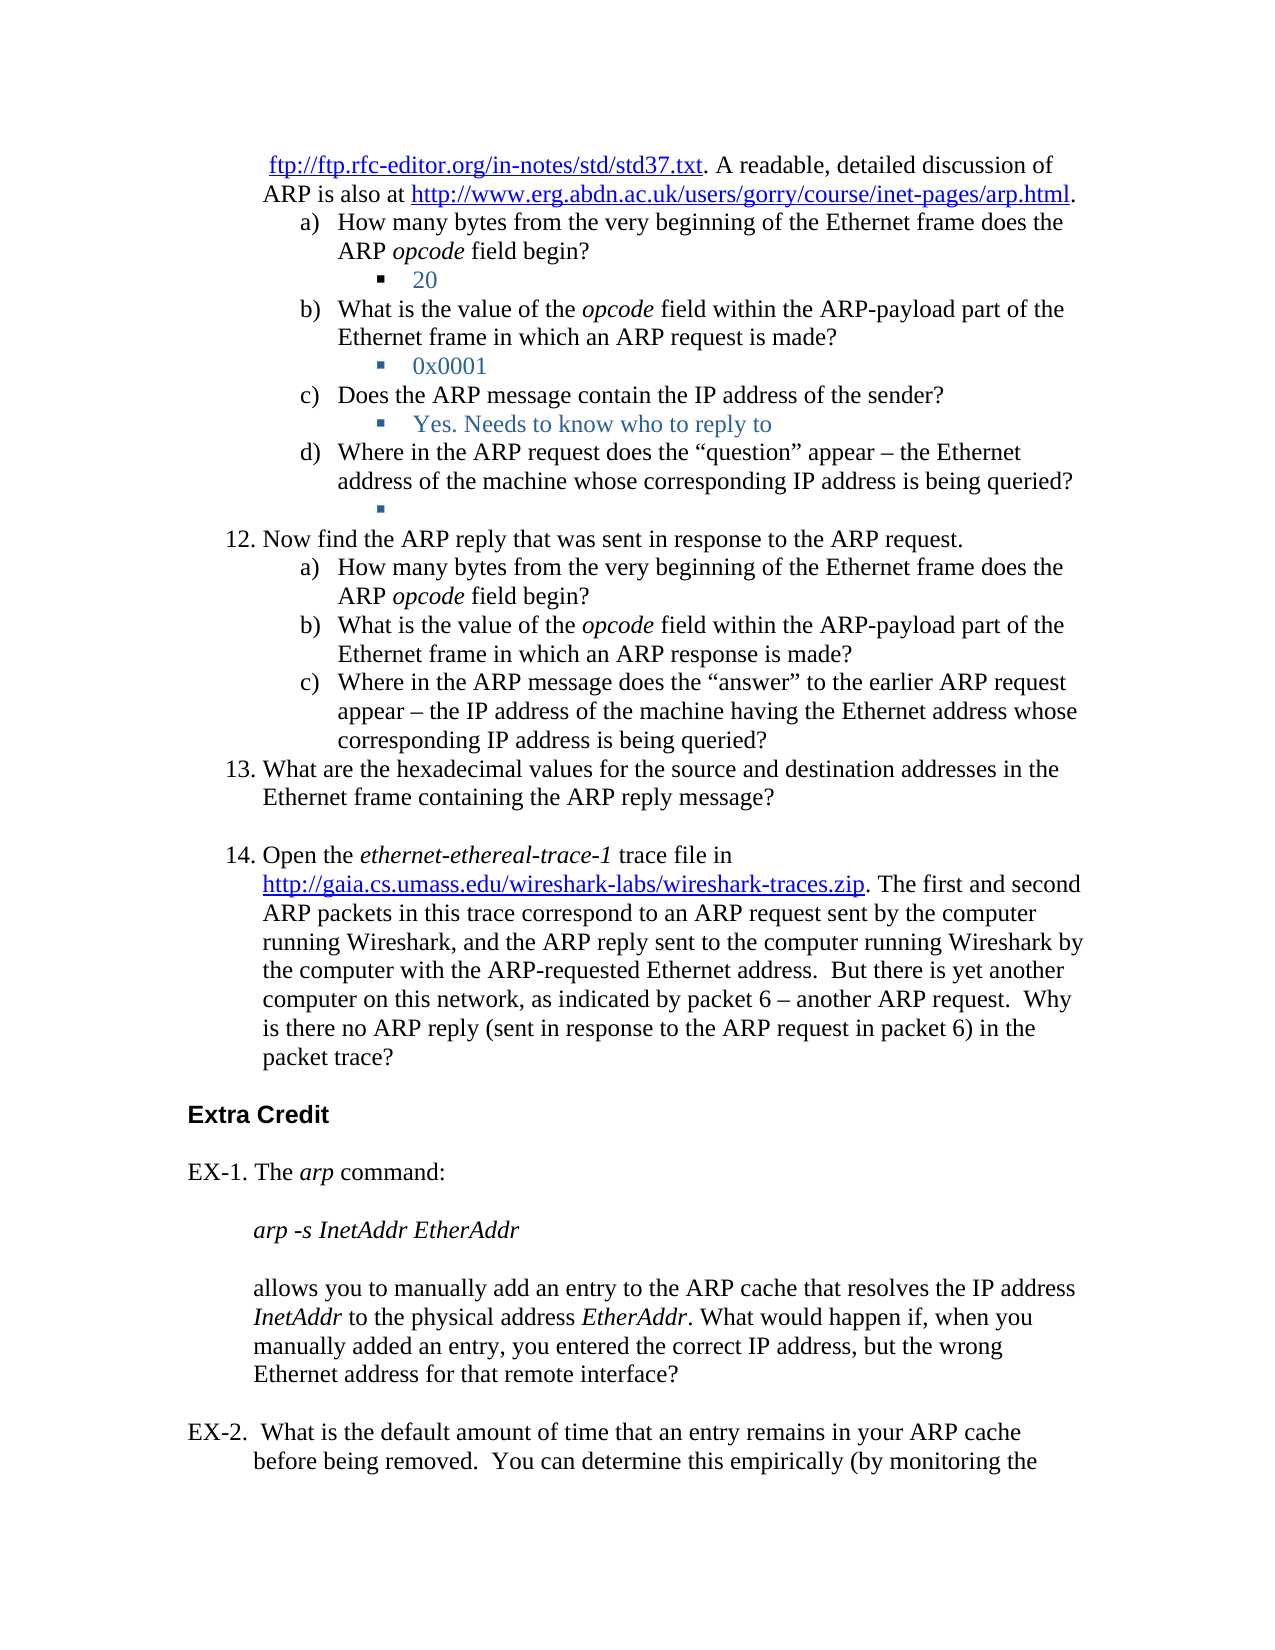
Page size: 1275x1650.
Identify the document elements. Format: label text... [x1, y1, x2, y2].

list Yes. Needs to know who to reply to [375, 409, 1087, 437]
list What are the hexadecimal values for the source and destination addresses in the Ethernet frame containing the ARP reply message? [225, 754, 1087, 811]
list Does the ARP message contain the IP address of the sender? [300, 380, 1087, 409]
list How many bytes from the very beginning of the Ethernet frame does the ARP opcode field begin? [300, 552, 1087, 610]
text arp -s InetAddr EtherAddr [253, 1215, 1087, 1244]
list Open the ethernet-ethereal-trace-1 trace file in http://gaia.cs.umass.edu/wireshark-labs/wireshark-traces.zip. The first and second ARP packets in this trace correspond to an ARP request sent by the computer running Wireshark, and the ARP reply sent to the computer running Wireshark by the computer with the ARP-requested Ethernet address. But there is yet another computer on this network, as indicated by packet 6 – another ARP request. Why is there no ARP reply (sent in response to the ARP request in packet 6) in the packet trace? [225, 840, 1087, 1070]
text allows you to manually add an entry to the ARP cache that resolves the IP address InetAddr to the physical address EtherAddr. What would happen if, when you manually added an entry, you entered the correct IP address, but the wrong Ethernet address for that remote interface? [253, 1273, 1087, 1388]
text Extra Credit [187, 1099, 1087, 1128]
list How many bytes from the very beginning of the Ethernet frame does the ARP opcode field begin? [300, 207, 1087, 265]
text EX-1. The arp command: [187, 1157, 1087, 1186]
list What is the value of the opcode field within the ARP-payload part of the Ethernet frame in which an ARP response is made? [300, 610, 1087, 667]
list Now find the ARP reply that was sent in response to the ARP request. [225, 524, 1087, 552]
text ftp://ftp.rfc-editor.org/in-notes/std/std37.txt. A readable, detailed discussion of ARP is also at http://www.erg.abdn.ac.uk/users/gorry/course/inet-pages/arp.html. [262, 150, 1087, 207]
list Where in the ARP request does the “question” appear – the Ethernet address of the machine whose corresponding IP address is being queried? [300, 437, 1087, 495]
list 0x0001 [375, 351, 1087, 380]
list Where in the ARP message does the “answer” to the earlier ARP request appear – the IP address of the machine having the Ethernet address whose corresponding IP address is being queried? [300, 667, 1087, 754]
list 20 [375, 265, 1087, 294]
text EX-2. What is the default amount of time that an entry remains in your ARP cache before being removed. You can determine this empirically (by monitoring the [187, 1417, 1087, 1475]
list What is the value of the opcode field within the ARP-payload part of the Ethernet frame in which an ARP request is made? [300, 294, 1087, 351]
